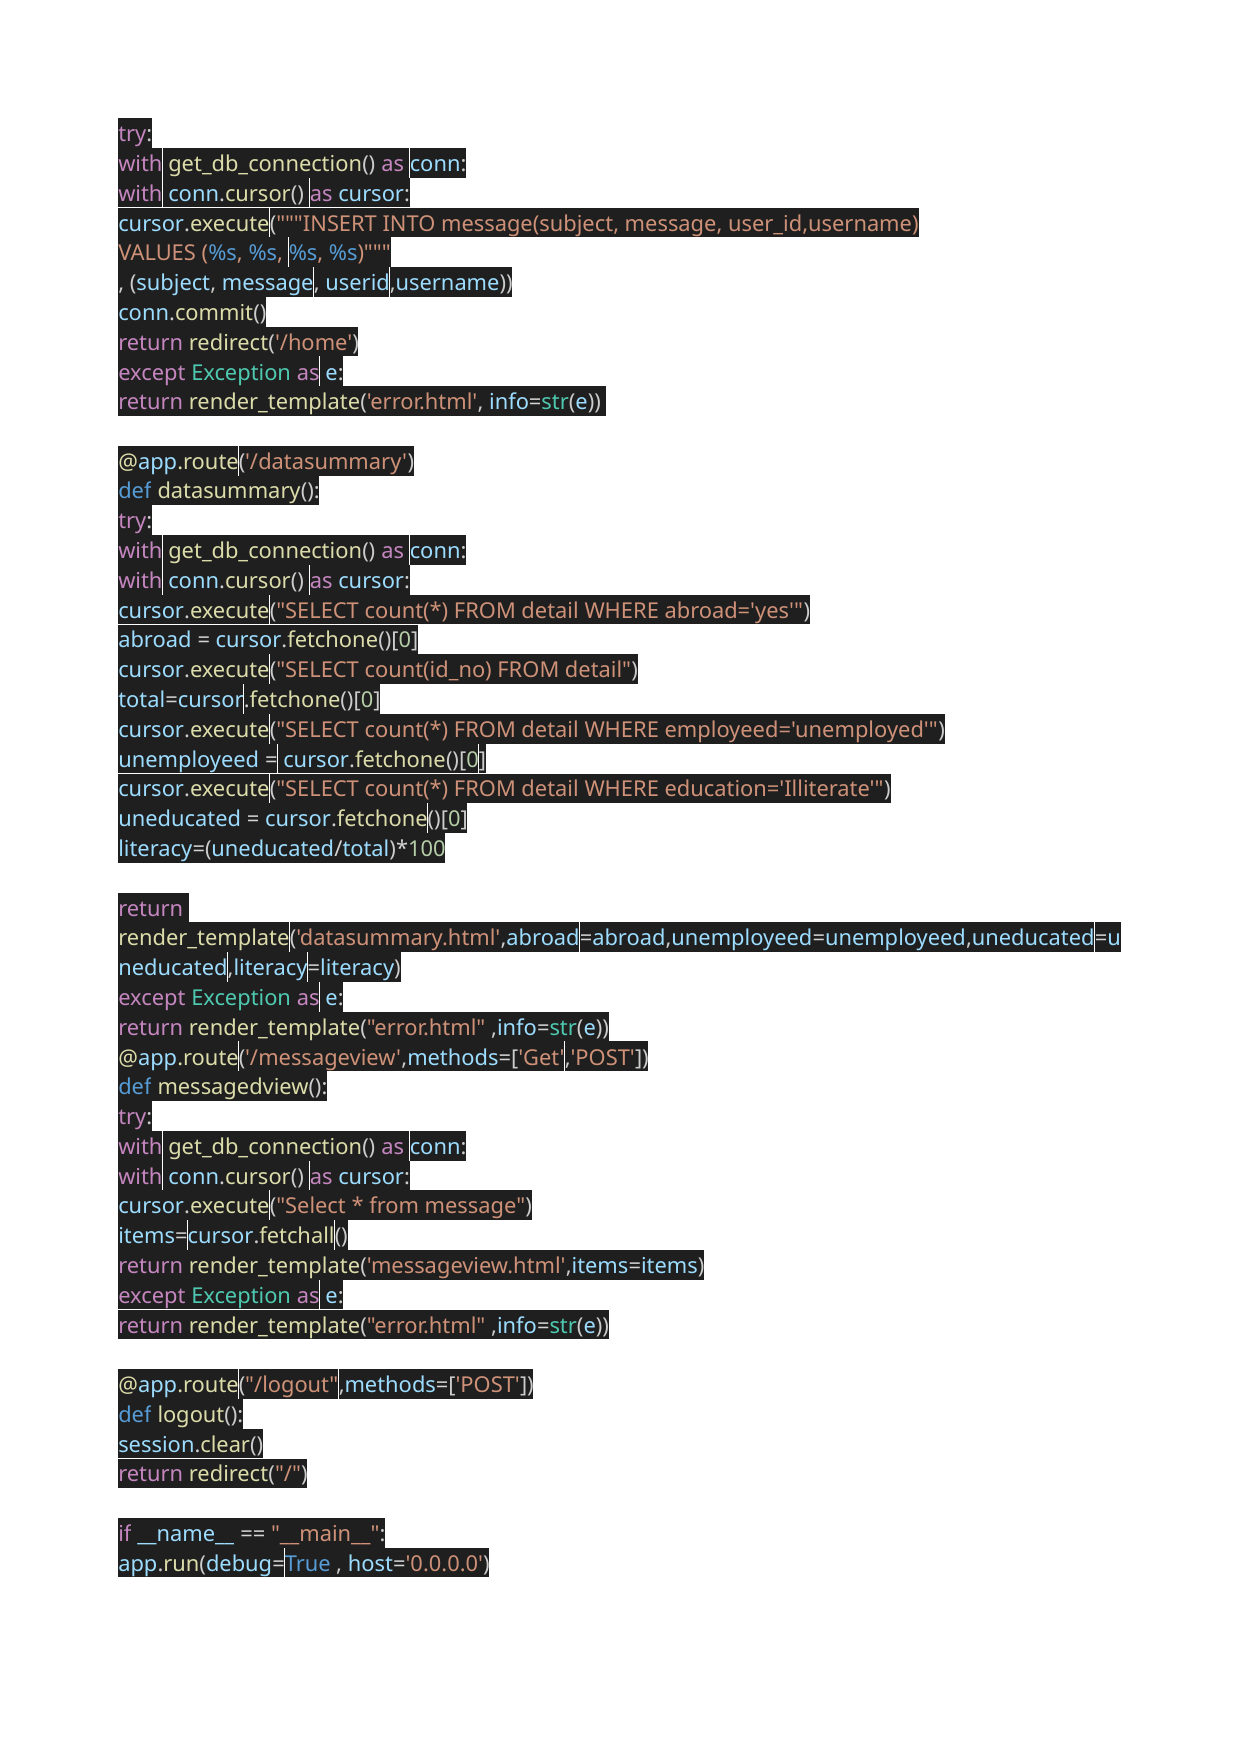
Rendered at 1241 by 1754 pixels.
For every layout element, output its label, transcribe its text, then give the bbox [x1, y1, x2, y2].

text cursor.execute("SELECT count(*) FROM detail WHERE abroad='yes'") [118, 595, 1122, 624]
text cursor.execute("SELECT count(id_no) FROM detail") [118, 654, 1122, 684]
text return render_template('messageview.html',items=items) [118, 1250, 1122, 1280]
text conn.commit() [118, 297, 1122, 327]
text with get_db_connection() as conn: [118, 535, 1122, 565]
text cursor.execute("SELECT count(*) FROM detail WHERE employeed='unemployed'") [118, 714, 1122, 744]
text abroad = cursor.fetchone()[0] [118, 624, 1122, 654]
text app.run(debug=True , host='0.0.0.0') [118, 1548, 1122, 1577]
text uneducated = cursor.fetchone()[0] [118, 803, 1122, 833]
text try: [118, 505, 1122, 535]
text def messagedview(): [118, 1071, 1122, 1101]
text return redirect('/home') [118, 327, 1122, 356]
text literacy=(uneducated/total)*100 [118, 833, 1122, 863]
text return render_template('error.html', info=str(e)) [118, 386, 1122, 416]
text @app.route('/messageview',methods=['Get','POST']) [118, 1041, 1122, 1071]
text try: [118, 1101, 1122, 1131]
text cursor.execute("Select * from message") [118, 1190, 1122, 1220]
text cursor.execute("SELECT count(*) FROM detail WHERE education='Illiterate'") [118, 773, 1122, 803]
text except Exception as e: [118, 1280, 1122, 1309]
text return render_template("error.html" ,info=str(e)) [118, 1309, 1122, 1339]
text with conn.cursor() as cursor: [118, 1161, 1122, 1190]
text items=cursor.fetchall() [118, 1220, 1122, 1250]
text with conn.cursor() as cursor: [118, 565, 1122, 595]
text , (subject, message, userid,username)) [118, 267, 1122, 297]
text cursor.execute("""INSERT INTO message(subject, message, user_id,username) [118, 207, 1122, 237]
text return render_template('datasummary.html',abroad=abroad,unemployeed=unemployeed,uneducated=uneducated,literacy=literacy) [118, 892, 1122, 982]
text return redirect("/") [118, 1458, 1122, 1488]
text with conn.cursor() as cursor: [118, 178, 1122, 207]
text with get_db_connection() as conn: [118, 1131, 1122, 1161]
text return render_template("error.html" ,info=str(e)) [118, 1012, 1122, 1041]
text with get_db_connection() as conn: [118, 148, 1122, 178]
text @app.route('/datasummary') [118, 446, 1122, 476]
text VALUES (%s, %s, %s, %s)""" [118, 237, 1122, 267]
text if __name__ == "__main__": [118, 1518, 1122, 1548]
text except Exception as e: [118, 356, 1122, 386]
text @app.route("/logout",methods=['POST']) [118, 1369, 1122, 1399]
text def logout(): [118, 1399, 1122, 1429]
text def datasummary(): [118, 476, 1122, 505]
text except Exception as e: [118, 982, 1122, 1012]
text total=cursor.fetchone()[0] [118, 684, 1122, 714]
text session.clear() [118, 1429, 1122, 1458]
text try: [118, 118, 1122, 148]
text unemployeed = cursor.fetchone()[0] [118, 744, 1122, 773]
